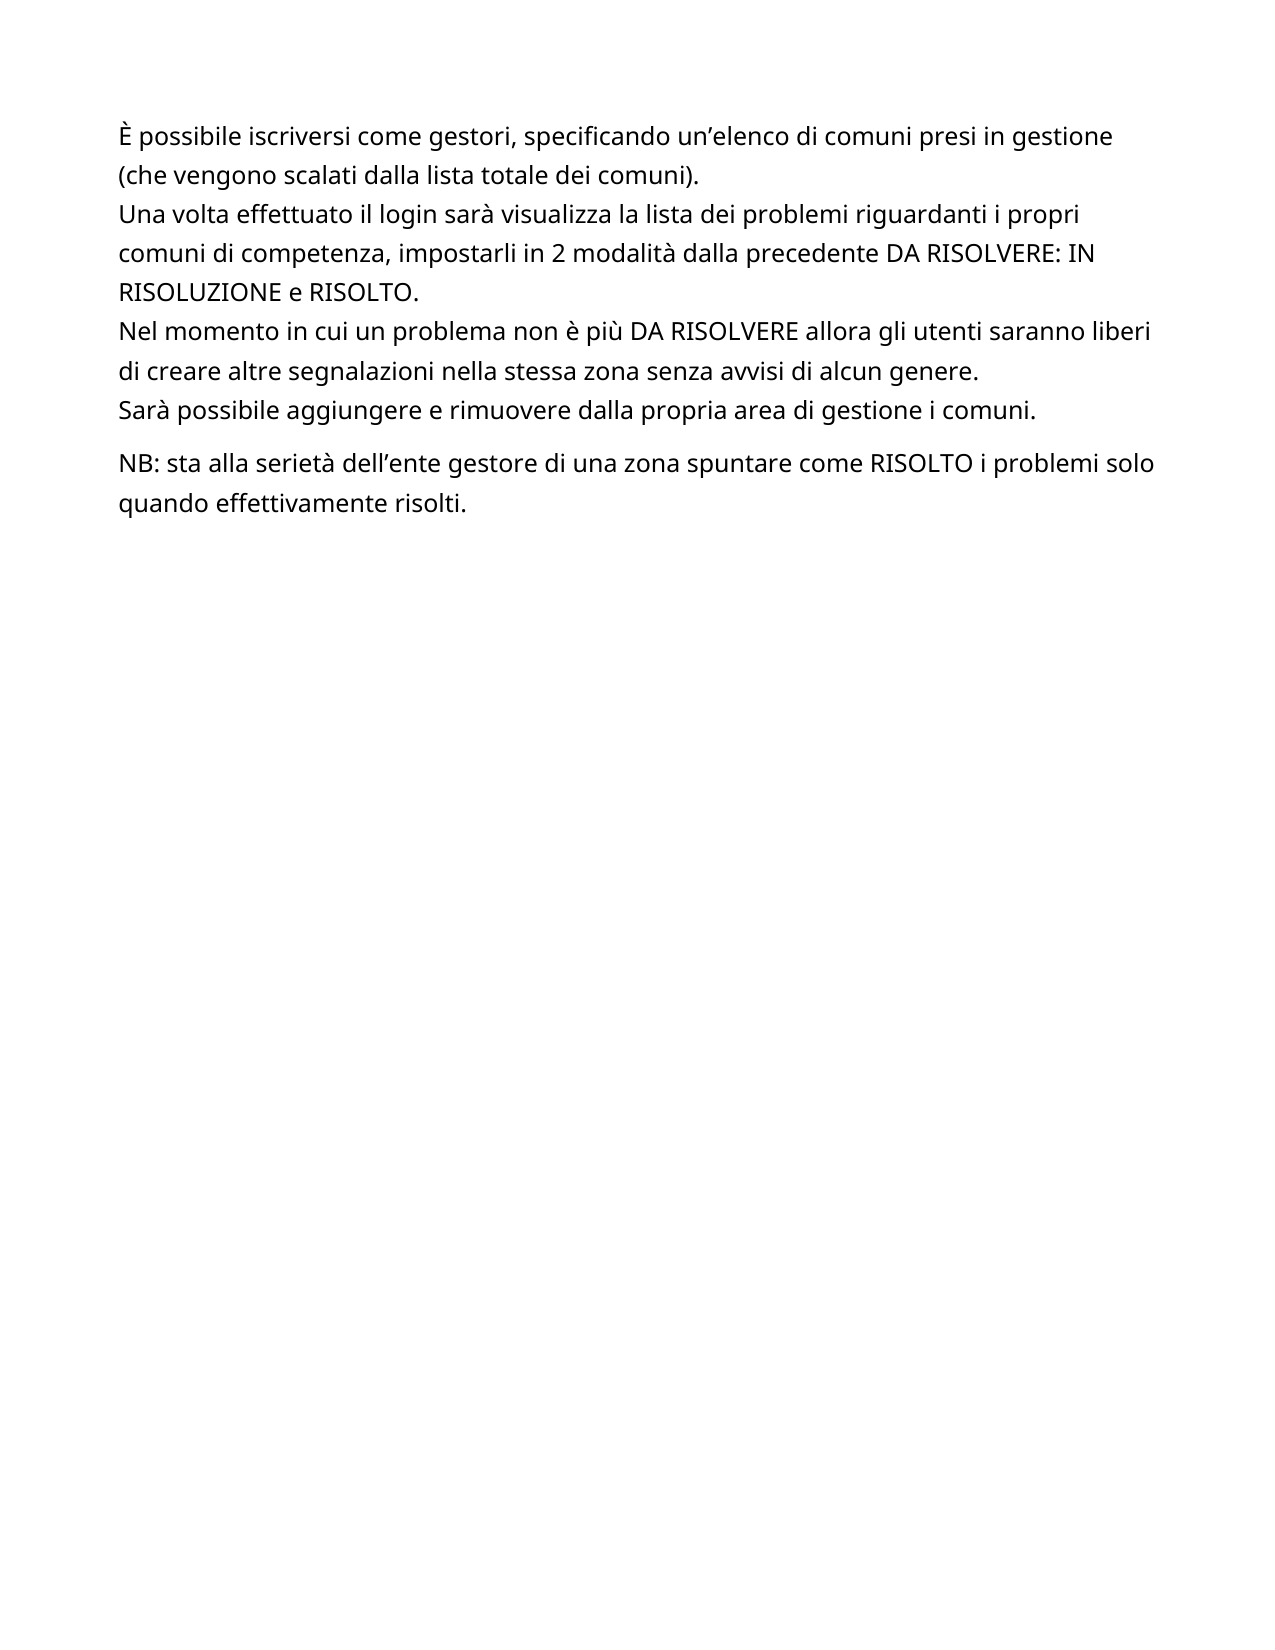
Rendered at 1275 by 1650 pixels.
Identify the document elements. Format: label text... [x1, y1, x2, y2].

text NB: sta alla serietà dell’ente gestore di una zona spuntare come RISOLTO i problemi solo quando effettivamente risolti. [118, 446, 1157, 519]
text È possibile iscriversi come gestori, specificando un’elenco di comuni presi in gestione (che vengono scalati dalla lista totale dei comuni). Una volta effettuato il login sarà visualizza la lista dei problemi riguardanti i propri comuni di competenza, impostarli in 2 modalità dalla precedente DA RISOLVERE: IN RISOLUZIONE e RISOLTO. Nel momento in cui un problema non è più DA RISOLVERE allora gli utenti saranno liberi di creare altre segnalazioni nella stessa zona senza avvisi di alcun genere. Sarà possibile aggiungere e rimuovere dalla propria area di gestione i comuni. [118, 118, 1157, 426]
